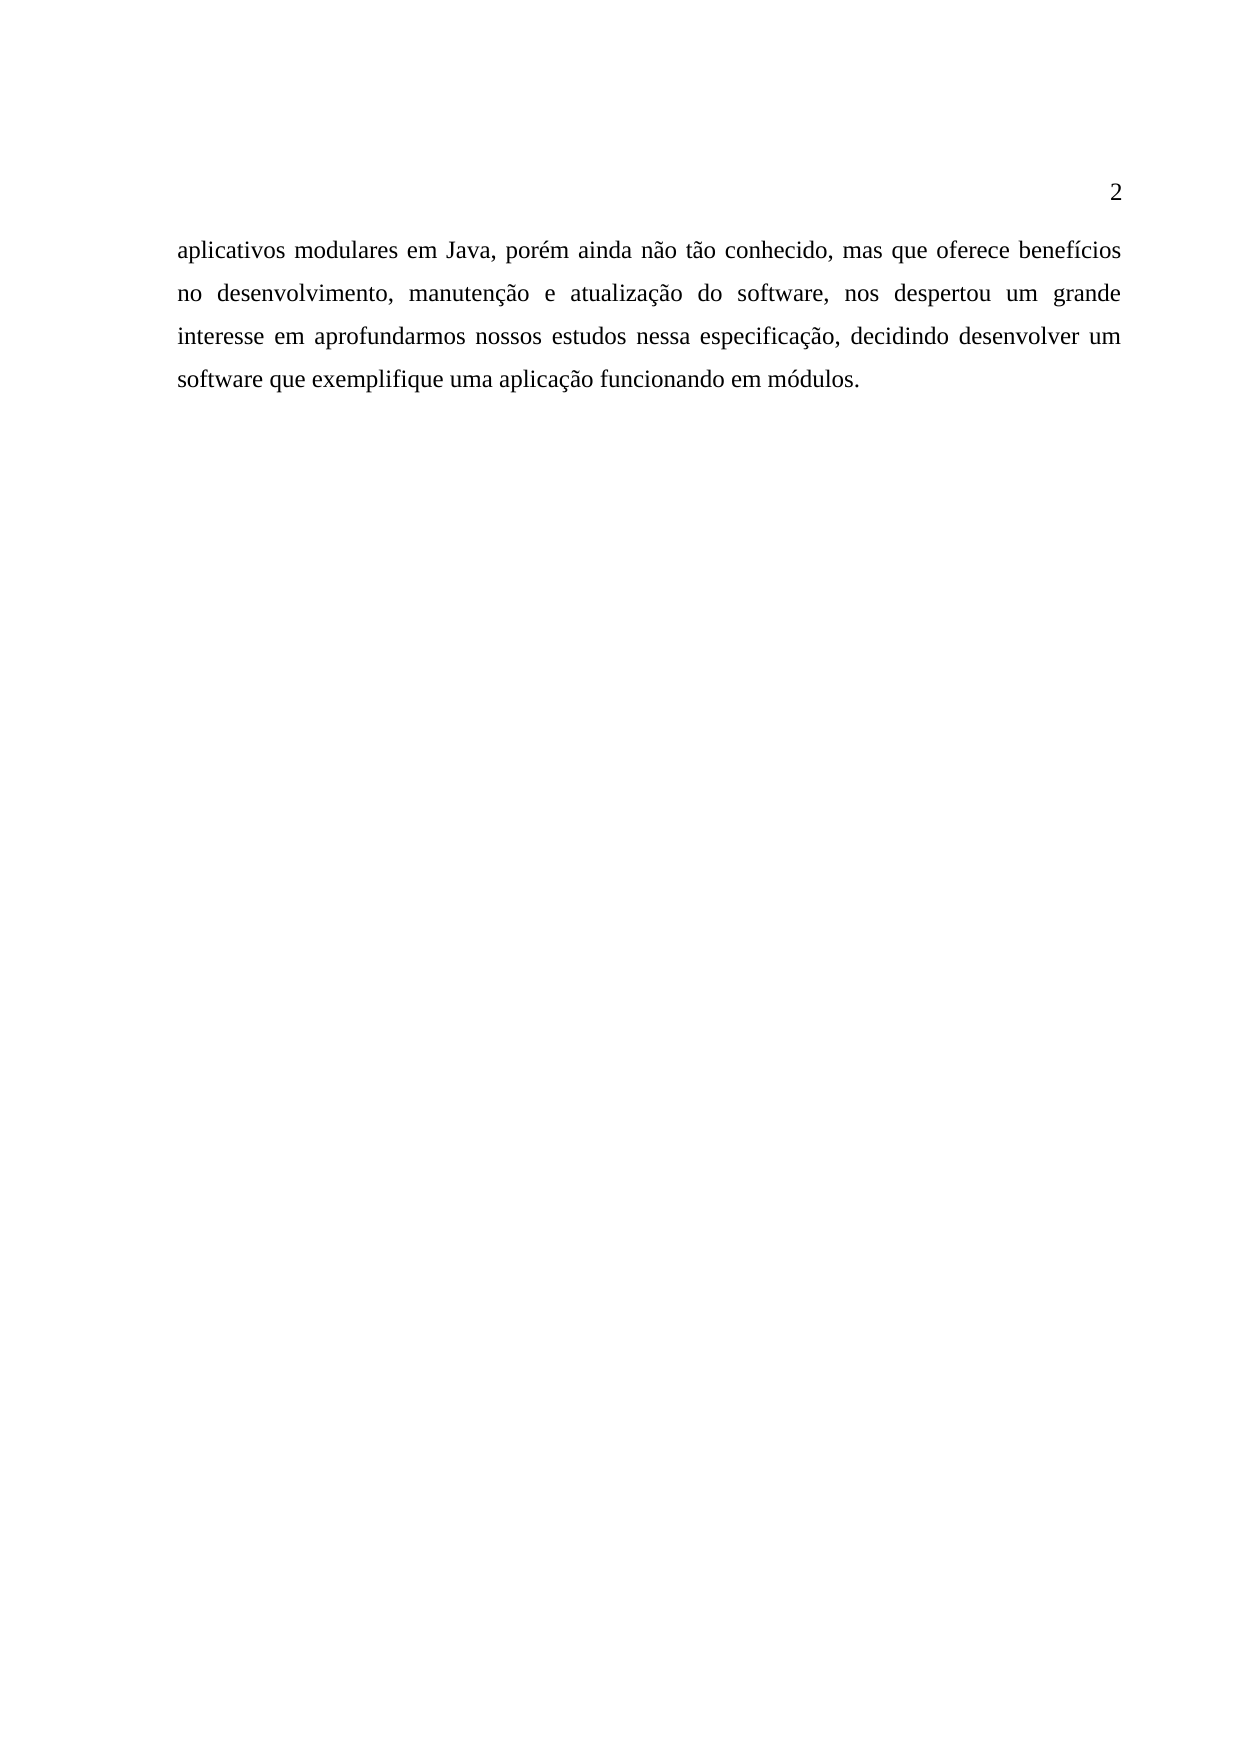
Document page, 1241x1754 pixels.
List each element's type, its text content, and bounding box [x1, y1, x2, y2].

text aplicativos modulares em Java, porém ainda não tão conhecido, mas que oferece benefícios no desenvolvimento, manutenção e atualização do software, nos despertou um grande interesse em aprofundarmos nossos estudos nessa especificação, decidindo desenvolver um software que exemplifique uma aplicação funcionando em módulos. [177, 235, 1122, 393]
